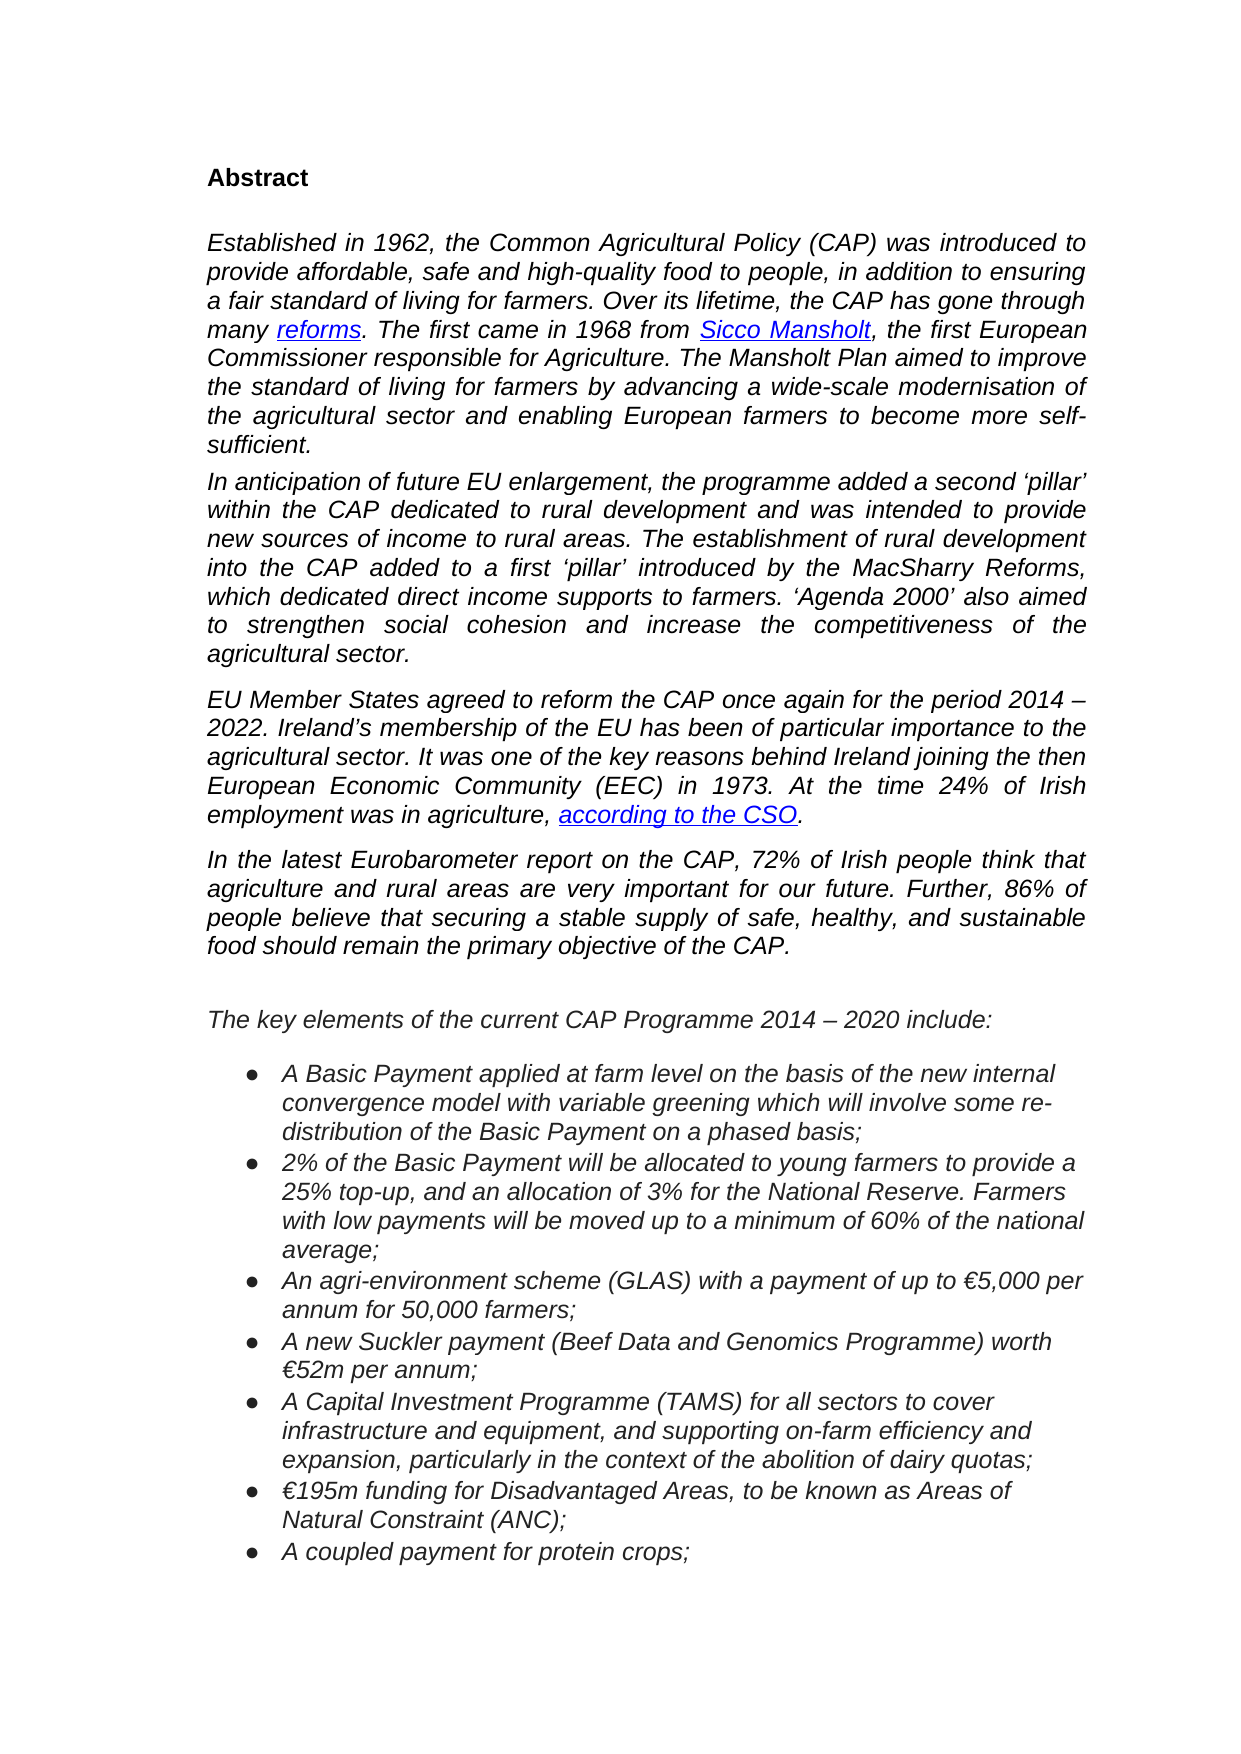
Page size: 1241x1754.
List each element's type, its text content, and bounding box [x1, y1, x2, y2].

list €195m funding for Disadvantaged Areas, to be known as Areas of Natural Constraint (ANC); [244, 1476, 1090, 1534]
text In anticipation of future EU enlargement, the programme added a second ‘pillar’ within the CAP dedicated to rural development and was intended to provide new sources of income to rural areas. The establishment of rural development into the CAP added to a first ‘pillar’ introduced by the MacSharry Reforms, which dedicated direct income supports to farmers. ‘Agenda 2000’ also aimed to strengthen social cohesion and increase the competitiveness of the agricultural sector. [207, 467, 1090, 668]
list A new Suckler payment (Beef Data and Genomics Programme) worth €52m per annum; [244, 1327, 1090, 1384]
text In the latest Eurobarometer report on the CAP, 72% of Irish people think that agriculture and rural areas are very important for our future. Further, 86% of people believe that securing a stable supply of safe, healthy, and sustainable food should remain the primary objective of the CAP. [207, 845, 1090, 960]
subtitle Abstract [207, 162, 1090, 191]
list 2% of the Basic Payment will be allocated to young farmers to provide a 25% top-up, and an allocation of 3% for the National Reserve. Farmers with low payments will be moved up to a minimum of 60% of the national average; [244, 1148, 1090, 1263]
text Established in 1962, the Common Agricultural Policy (CAP) was introduced to provide affordable, safe and high-quality food to people, in addition to ensuring a fair standard of living for farmers. Over its lifetime, the CAP has gone through many reforms. The first came in 1968 from Sicco Mansholt, the first European Commissioner responsible for Agriculture. The Mansholt Plan aimed to improve the standard of living for farmers by advancing a wide-scale modernisation of the agricultural sector and enabling European farmers to become more self-sufficient. [207, 228, 1090, 458]
text EU Member States agreed to reform the CAP once again for the period 2014 – 2022. Ireland’s membership of the EU has been of particular importance to the agricultural sector. It was one of the key reasons behind Ireland joining the then European Economic Community (EEC) in 1973. At the time 24% of Irish employment was in agriculture, according to the CSO. [207, 684, 1090, 828]
text The key elements of the current CAP Programme 2014 – 2020 include: [207, 1005, 1090, 1034]
list A Basic Payment applied at farm level on the basis of the new internal convergence model with variable greening which will involve some re-distribution of the Basic Payment on a phased basis; [244, 1059, 1090, 1145]
list An agri-environment scheme (GLAS) with a payment of up to €5,000 per annum for 50,000 farmers; [244, 1266, 1090, 1324]
list A coupled payment for protein crops; [244, 1537, 1090, 1565]
list A Capital Investment Programme (TAMS) for all sectors to cover infrastructure and equipment, and supporting on-farm efficiency and expansion, particularly in the context of the abolition of dairy quotas; [244, 1387, 1090, 1473]
